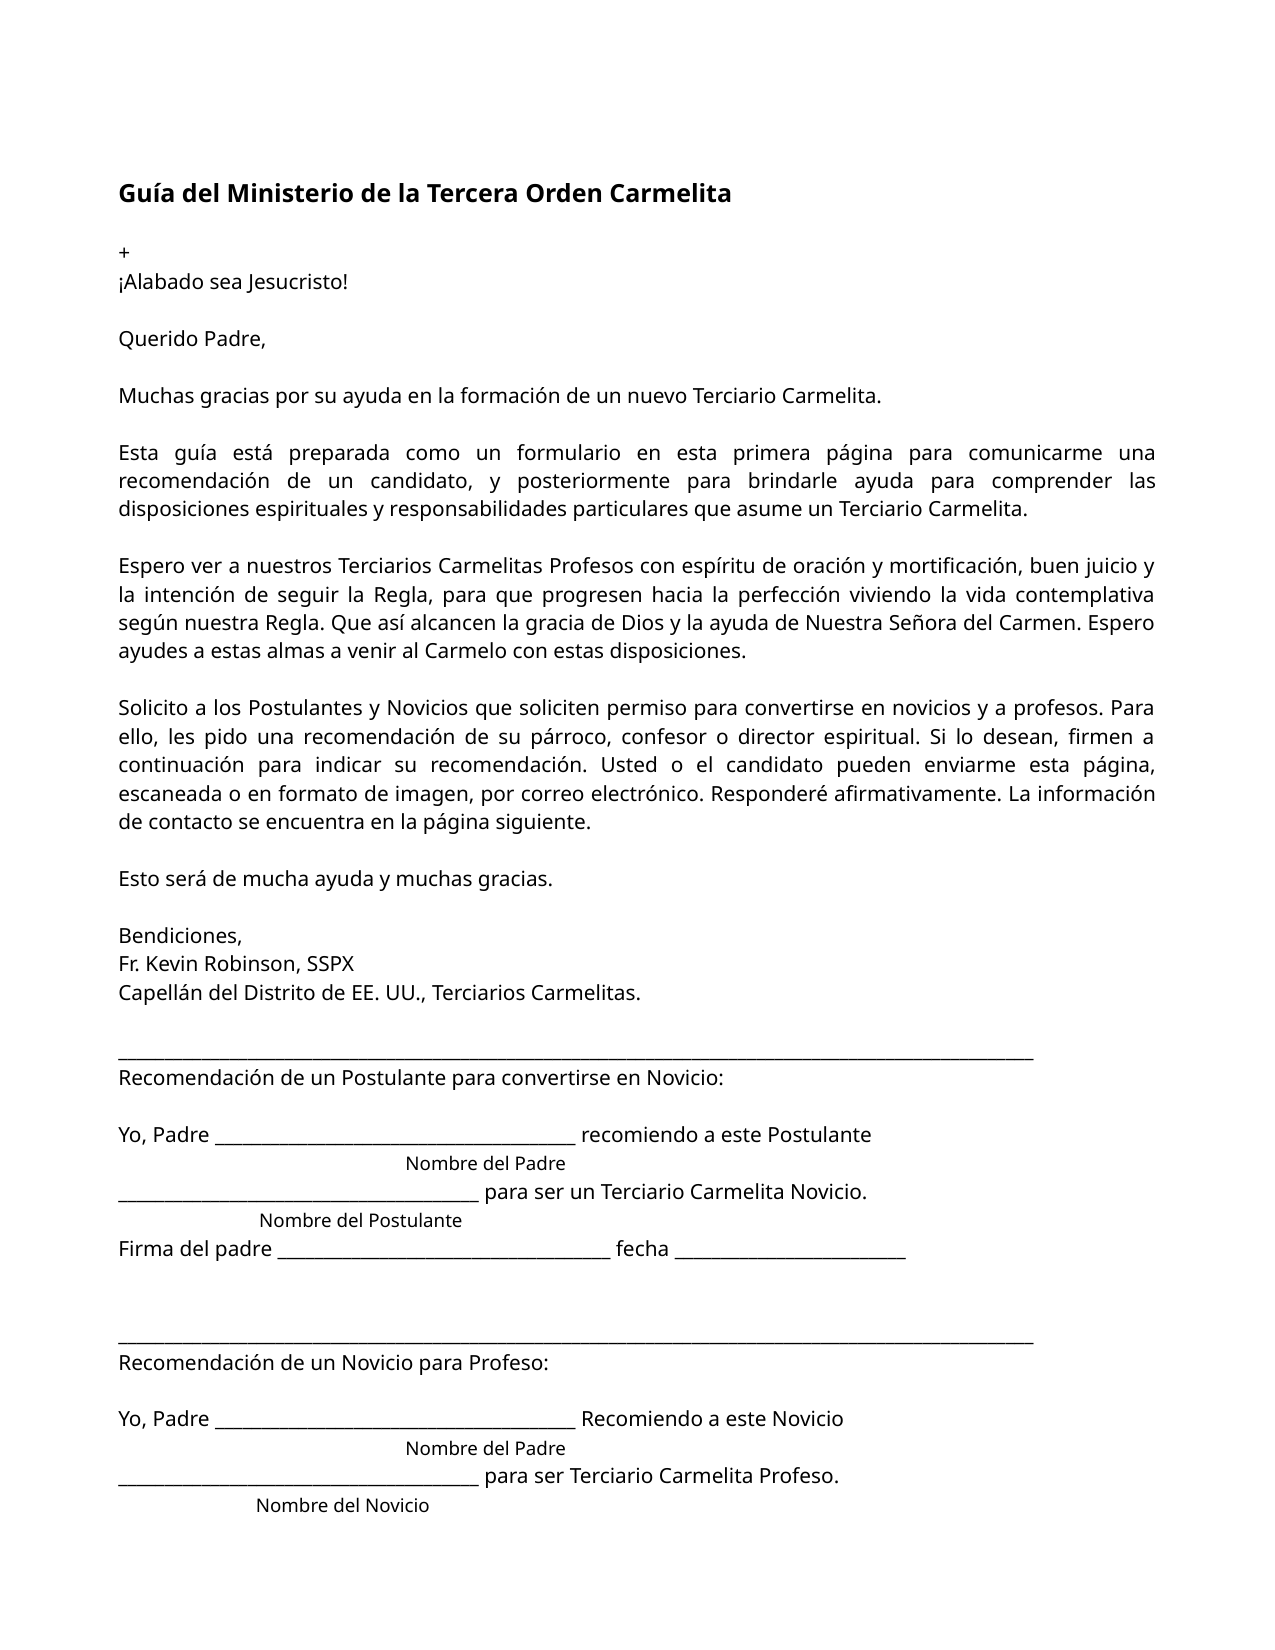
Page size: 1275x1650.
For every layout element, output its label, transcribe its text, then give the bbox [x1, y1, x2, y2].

text Fr. Kevin Robinson, SSPX [118, 949, 1157, 978]
text Muchas gracias por su ayuda en la formación de un nuevo Terciario Carmelita. [118, 381, 1157, 409]
text Querido Padre, [118, 324, 1157, 352]
text Nombre del Padre [118, 1433, 1157, 1461]
text Recomendación de un Postulante para convertirse en Novicio: [118, 1063, 1157, 1092]
text Guía del Ministerio de la Tercera Orden Carmelita [118, 176, 1157, 210]
text ___________________________________________________________________________________________________ [118, 1319, 1157, 1348]
text Nombre del Postulante [118, 1205, 1157, 1234]
text Recomendación de un Novicio para Profeso: [118, 1348, 1157, 1376]
text _______________________________________ para ser Terciario Carmelita Profeso. [118, 1461, 1157, 1490]
text Solicito a los Postulantes y Novicios que soliciten permiso para convertirse en novicios y a profesos. Para ello, les pido una recomendación de su párroco, confesor o director espiritual. Si lo desean, firmen a continuación para indicar su recomendación. Usted o el candidato pueden enviarme esta página, escaneada o en formato de imagen, por correo electrónico. Responderé afirmativamente. La información de contacto se encuentra en la página siguiente. [118, 693, 1157, 836]
text Nombre del Padre [118, 1148, 1157, 1177]
text Firma del padre ____________________________________ fecha _________________________ [118, 1234, 1157, 1262]
text Bendiciones, [118, 921, 1157, 949]
text _______________________________________ para ser un Terciario Carmelita Novicio. [118, 1177, 1157, 1205]
text Yo, Padre _______________________________________ recomiendo a este Postulante [118, 1120, 1157, 1148]
text Capellán del Distrito de EE. UU., Terciarios Carmelitas. [118, 978, 1157, 1006]
text Nombre del Novicio [118, 1490, 1157, 1518]
text ¡Alabado sea Jesucristo! [118, 267, 1157, 295]
text Espero ver a nuestros Terciarios Carmelitas Profesos con espíritu de oración y mortificación, buen juicio y la intención de seguir la Regla, para que progresen hacia la perfección viviendo la vida contemplativa según nuestra Regla. Que así alcancen la gracia de Dios y la ayuda de Nuestra Señora del Carmen. Espero ayudes a estas almas a venir al Carmelo con estas disposiciones. [118, 551, 1157, 665]
text + [118, 238, 1157, 267]
text ___________________________________________________________________________________________________ [118, 1035, 1157, 1063]
text Esto será de mucha ayuda y muchas gracias. [118, 864, 1157, 893]
text Yo, Padre _______________________________________ Recomiendo a este Novicio [118, 1404, 1157, 1433]
text Esta guía está preparada como un formulario en esta primera página para comunicarme una recomendación de un candidato, y posteriormente para brindarle ayuda para comprender las disposiciones espirituales y responsabilidades particulares que asume un Terciario Carmelita. [118, 438, 1157, 523]
